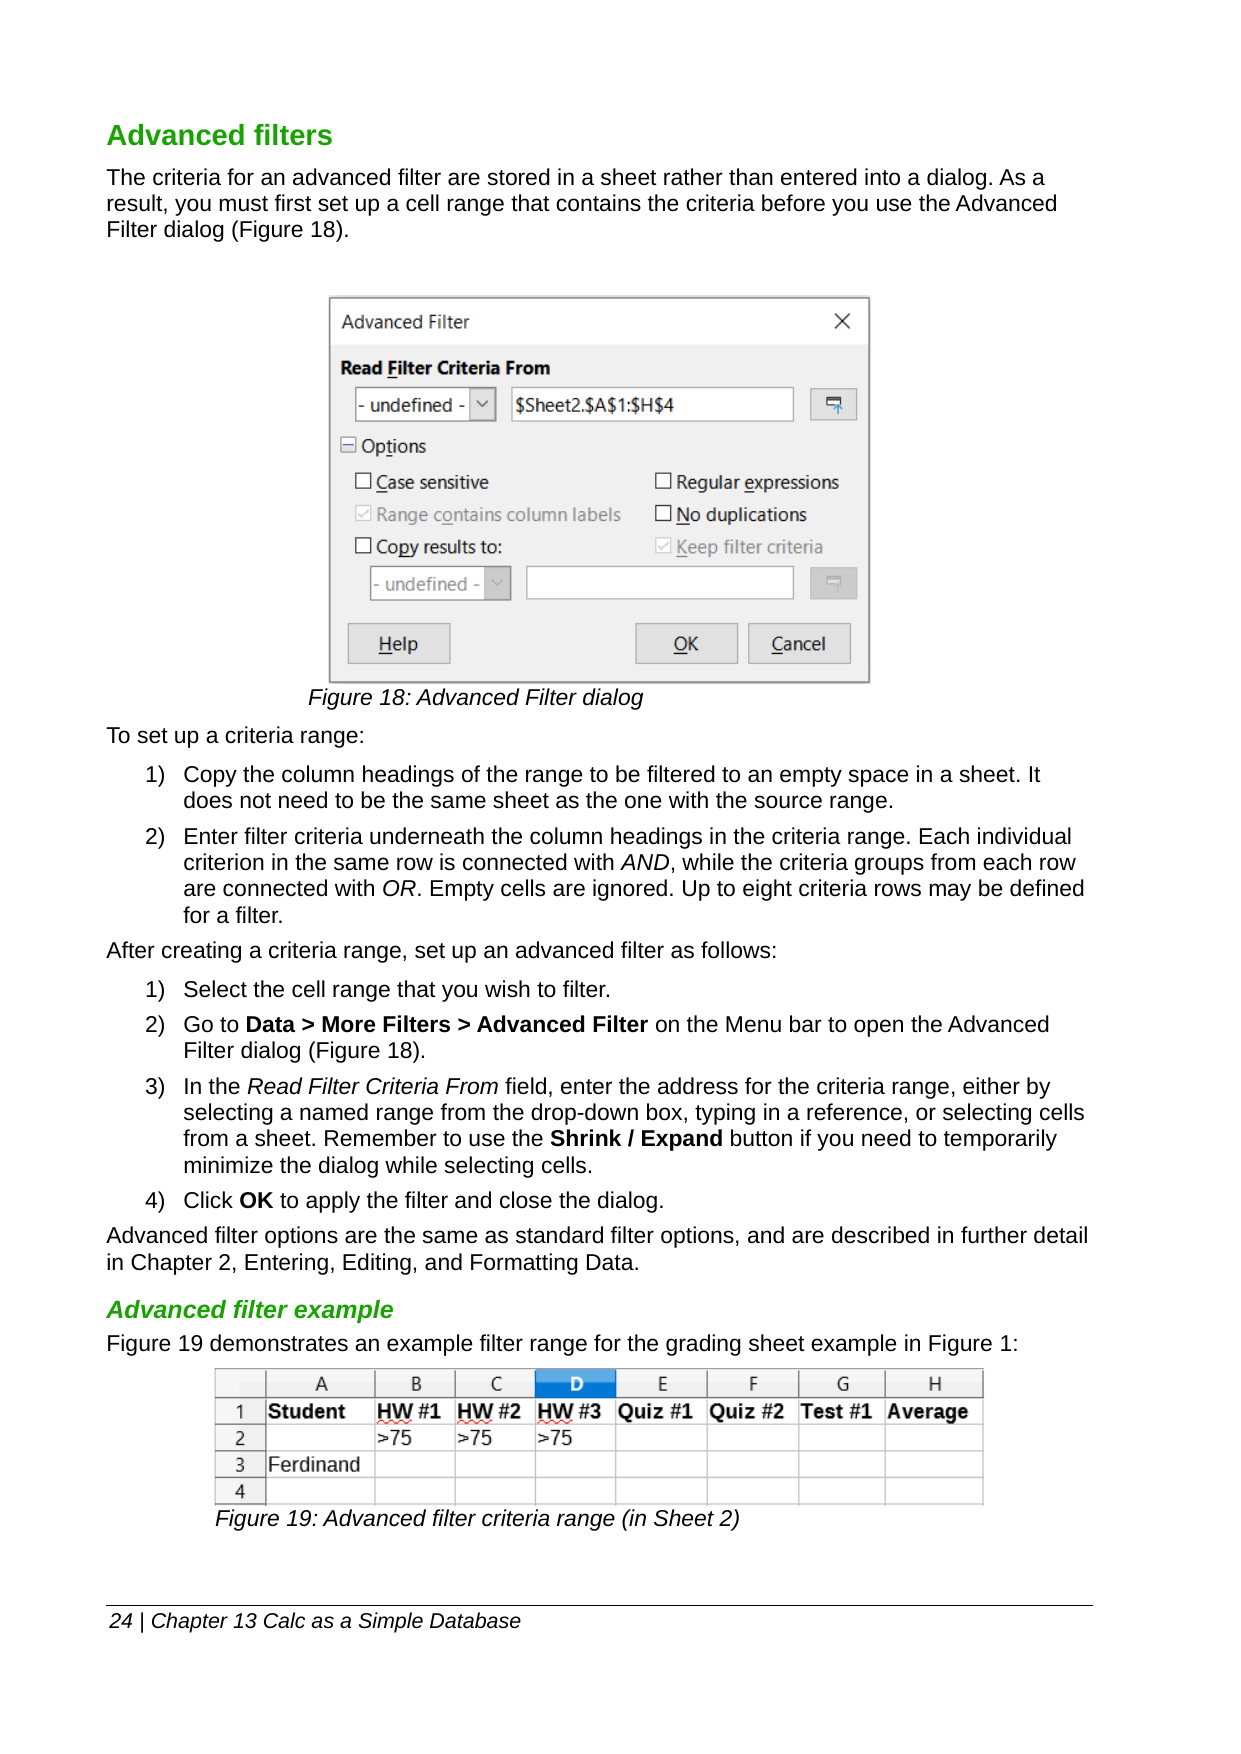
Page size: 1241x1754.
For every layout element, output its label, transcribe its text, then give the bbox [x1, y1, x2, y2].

text Figure 19: Advanced filter criteria range (in Sheet 2) [215, 1506, 984, 1532]
text To set up a criteria range: [106, 722, 1093, 749]
picture [328, 295, 871, 684]
text After creating a criteria range, set up an advanced filter as follows: [106, 937, 1093, 963]
text The criteria for an advanced filter are stored in a sheet rather than entered into a dialog. As a result, you must first set up a cell range that contains the criteria before you use the Advanced Filter dialog (Figure 18). [106, 163, 1093, 242]
list Click OK to apply the filter and close the dialog. [165, 1187, 1093, 1213]
subtitle Advanced filters [106, 118, 1093, 152]
text Figure 19 demonstrates an example filter range for the grading sheet example in Figure 1: [106, 1330, 1093, 1356]
subtitle Advanced filter example [106, 1295, 1093, 1324]
picture [214, 1368, 985, 1506]
list In the Read Filter Criteria From field, enter the address for the criteria range, either by selecting a named range from the drop-down box, typing in a reference, or selecting cells from a sheet. Remember to use the Shrink / Expand button if you need to temporarily minimize the dialog while selecting cells. [165, 1073, 1093, 1178]
text Advanced filter options are the same as standard filter options, and are described in further detail in Chapter 2, Entering, Editing, and Formatting Data. [106, 1222, 1093, 1275]
list Copy the column headings of the range to be filtered to an empty space in a sheet. It does not need to be the same sheet as the one with the source range. [165, 761, 1093, 814]
text Figure 18: Advanced Filter dialog [308, 296, 891, 710]
list Enter filter criteria underneath the column headings in the criteria range. Each individual criterion in the same row is connected with AND, while the criteria groups from each row are connected with OR. Empty cells are ignored. Up to eight criteria rows may be defined for a filter. [165, 823, 1093, 928]
list Select the cell range that you wish to filter. [165, 976, 1093, 1002]
list Go to Data > More Filters > Advanced Filter on the Menu bar to open the Advanced Filter dialog (Figure 18). [165, 1011, 1093, 1064]
